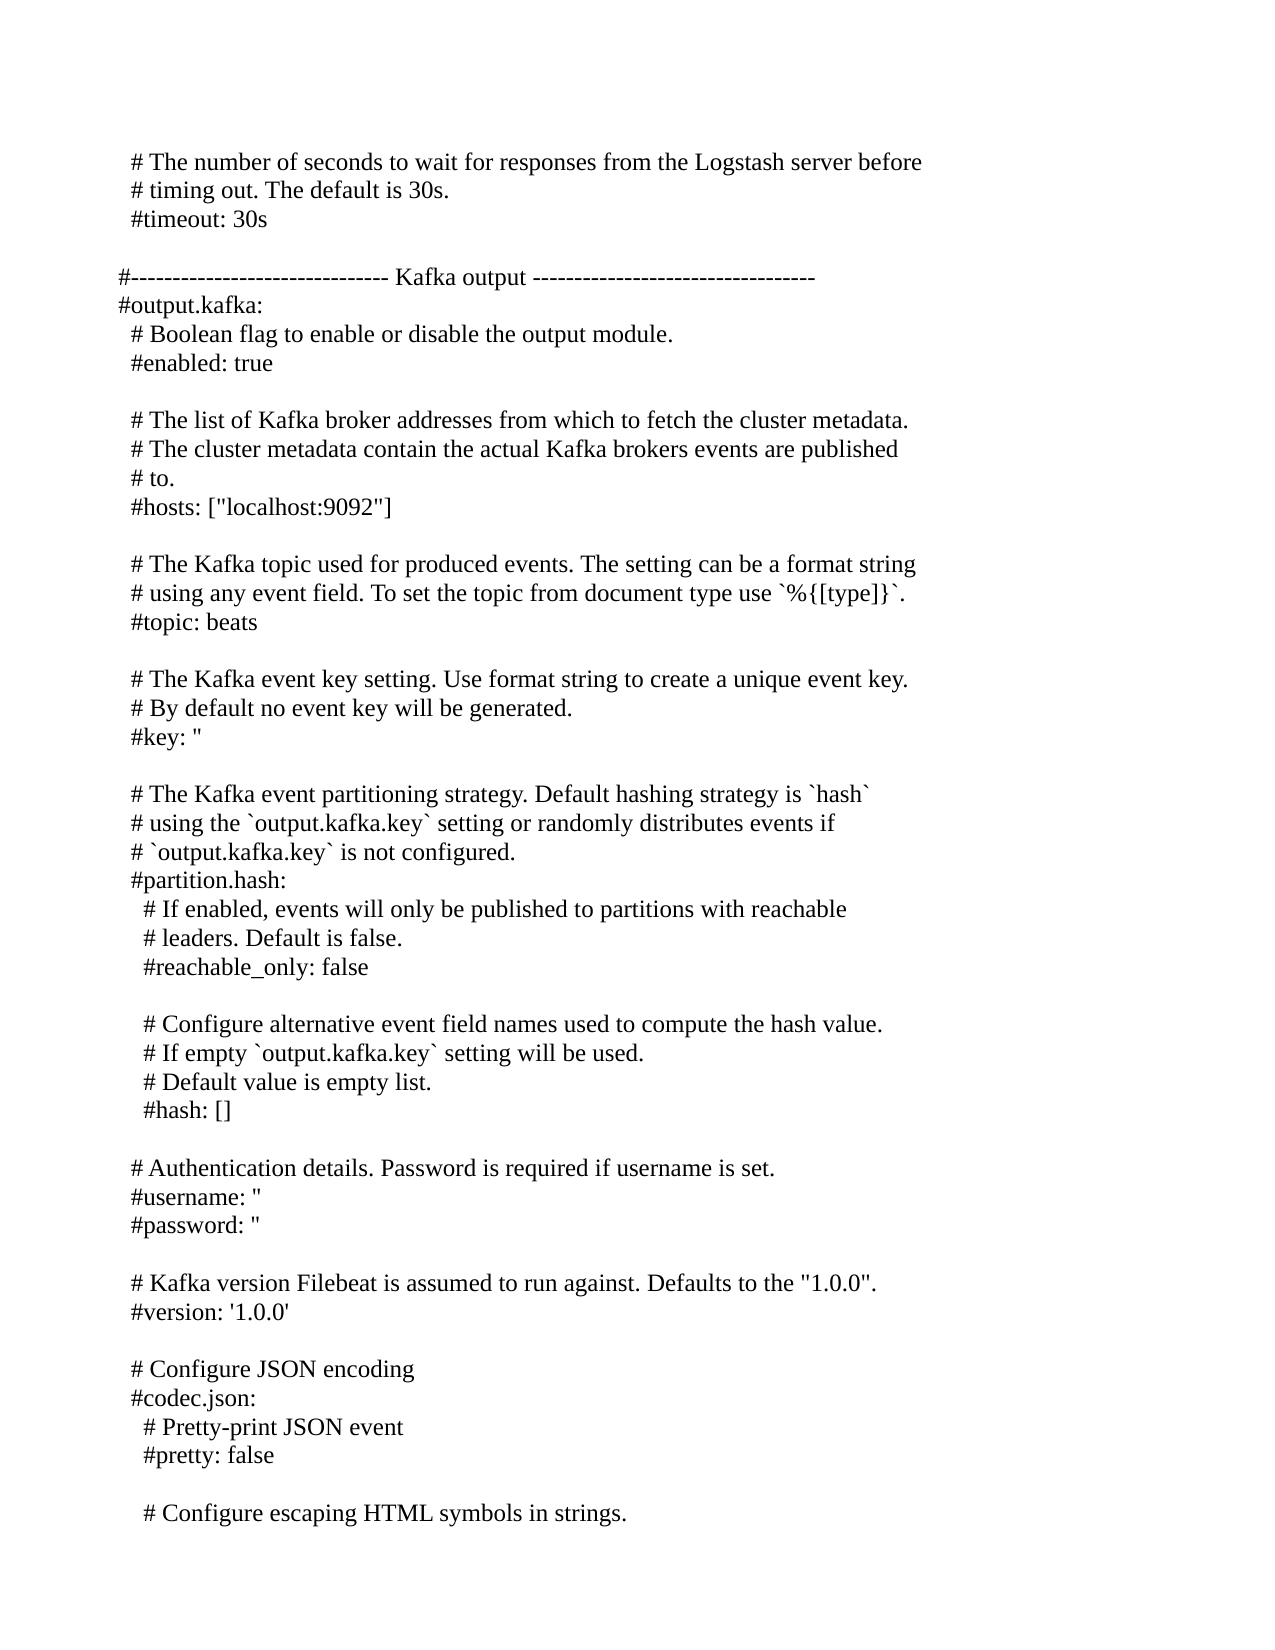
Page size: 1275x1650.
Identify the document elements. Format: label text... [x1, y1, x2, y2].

text # timing out. The default is 30s. [118, 176, 1157, 204]
text #codec.json: [118, 1383, 1157, 1412]
text # using the `output.kafka.key` setting or randomly distributes events if [118, 808, 1157, 837]
text # to. [118, 463, 1157, 492]
text #pretty: false [118, 1441, 1157, 1469]
text #output.kafka: [118, 291, 1157, 319]
text #password: '' [118, 1211, 1157, 1239]
text #partition.hash: [118, 866, 1157, 894]
text # The cluster metadata contain the actual Kafka brokers events are published [118, 434, 1157, 463]
text # Configure alternative event field names used to compute the hash value. [118, 1009, 1157, 1038]
text #key: '' [118, 722, 1157, 751]
text #version: '1.0.0' [118, 1297, 1157, 1326]
text # Configure escaping HTML symbols in strings. [118, 1498, 1157, 1527]
text #timeout: 30s [118, 204, 1157, 233]
text # The list of Kafka broker addresses from which to fetch the cluster metadata. [118, 406, 1157, 434]
text # If enabled, events will only be published to partitions with reachable [118, 894, 1157, 923]
text # By default no event key will be generated. [118, 693, 1157, 722]
text # Configure JSON encoding [118, 1354, 1157, 1383]
text # The number of seconds to wait for responses from the Logstash server before [118, 147, 1157, 176]
text #hosts: ["localhost:9092"] [118, 492, 1157, 521]
text # using any event field. To set the topic from document type use `%{[type]}`. [118, 578, 1157, 607]
text # Pretty-print JSON event [118, 1412, 1157, 1441]
text #reachable_only: false [118, 952, 1157, 981]
text # Default value is empty list. [118, 1067, 1157, 1096]
text #hash: [] [118, 1096, 1157, 1124]
text # If empty `output.kafka.key` setting will be used. [118, 1038, 1157, 1067]
text #------------------------------- Kafka output ---------------------------------- [118, 262, 1157, 291]
text # Kafka version Filebeat is assumed to run against. Defaults to the "1.0.0". [118, 1268, 1157, 1297]
text # The Kafka topic used for produced events. The setting can be a format string [118, 549, 1157, 578]
text # The Kafka event key setting. Use format string to create a unique event key. [118, 664, 1157, 693]
text #topic: beats [118, 607, 1157, 636]
text #username: '' [118, 1182, 1157, 1211]
text # The Kafka event partitioning strategy. Default hashing strategy is `hash` [118, 779, 1157, 808]
text # Authentication details. Password is required if username is set. [118, 1153, 1157, 1182]
text # leaders. Default is false. [118, 923, 1157, 952]
text # `output.kafka.key` is not configured. [118, 837, 1157, 866]
text # Boolean flag to enable or disable the output module. [118, 319, 1157, 348]
text #enabled: true [118, 348, 1157, 377]
